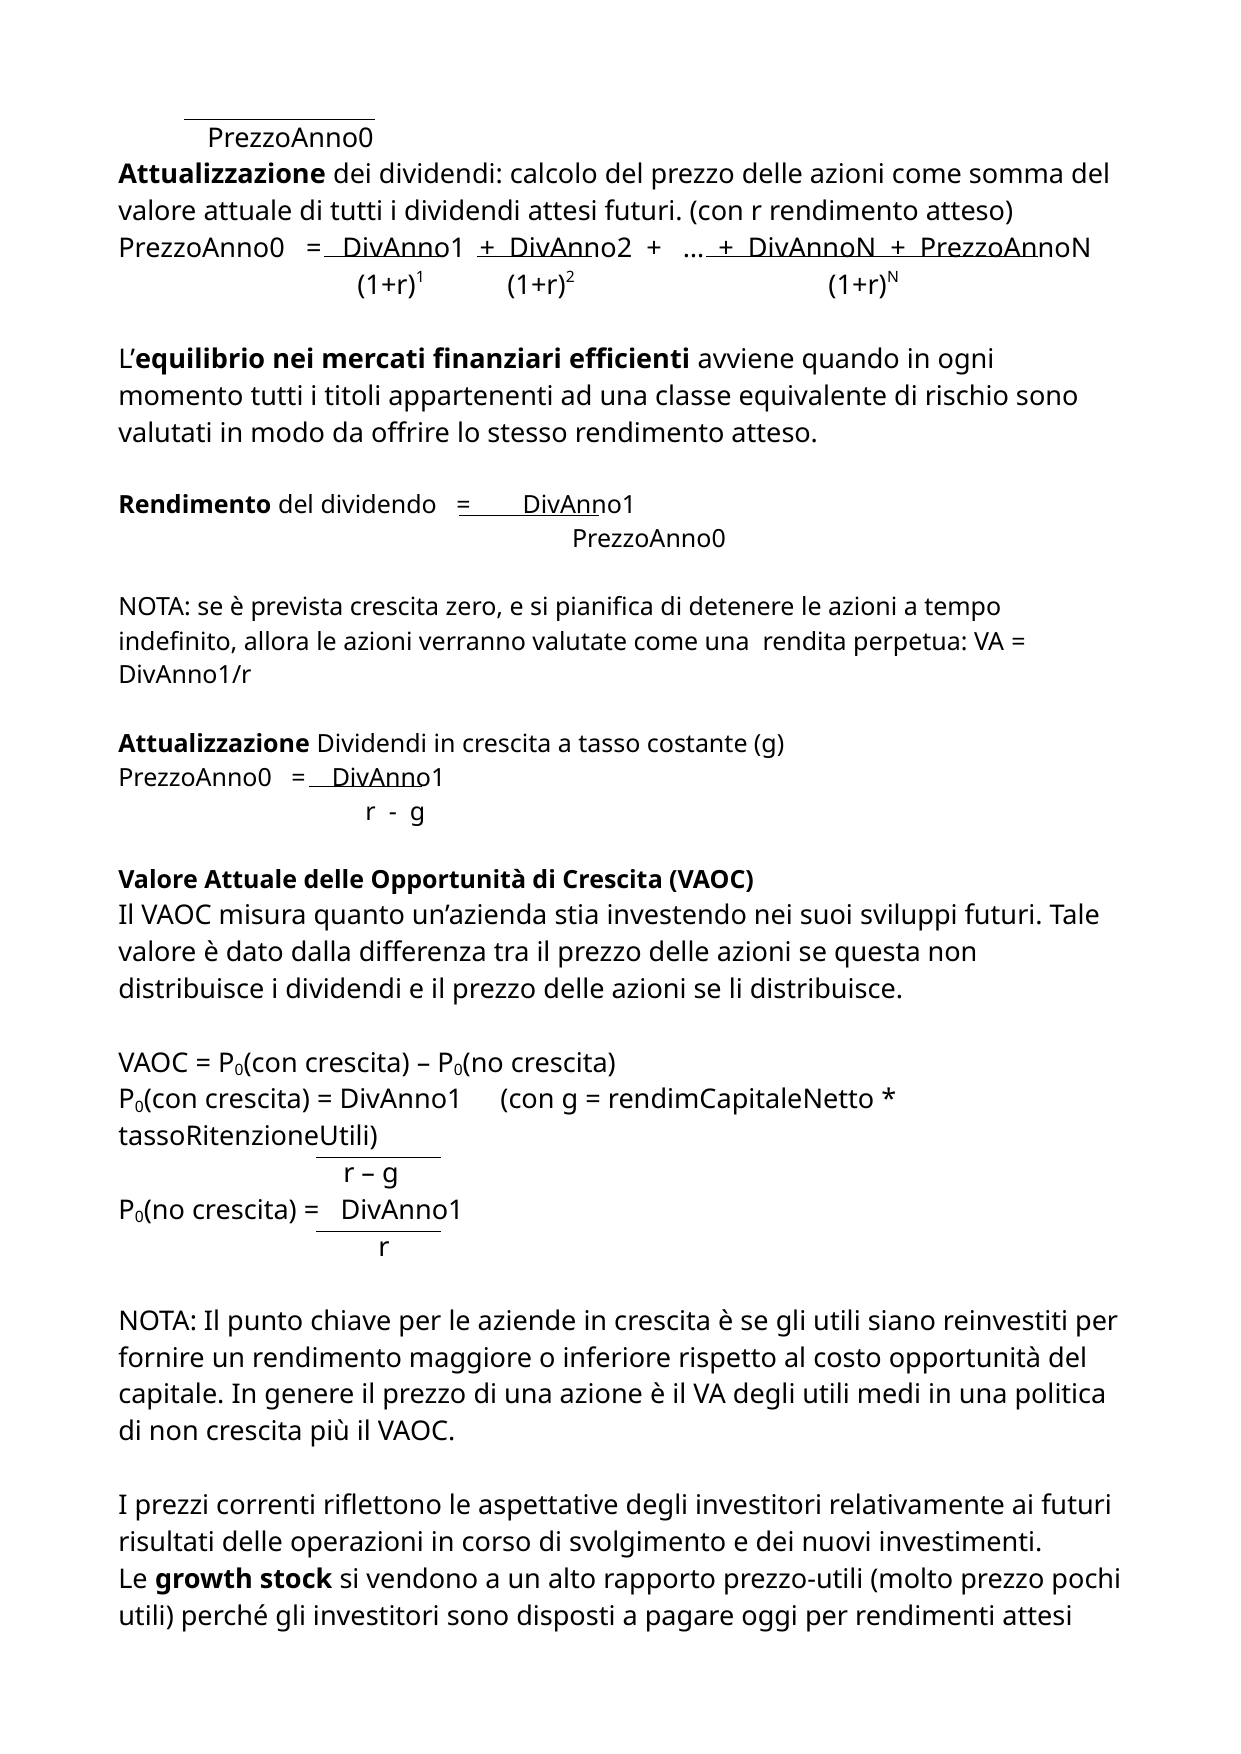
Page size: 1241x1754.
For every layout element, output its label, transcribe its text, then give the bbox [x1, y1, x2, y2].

text Attualizzazione dei dividendi: calcolo del prezzo delle azioni come somma del valore attuale di tutti i dividendi attesi futuri. (con r rendimento atteso) [118, 155, 1122, 229]
text r - g [118, 793, 1122, 827]
text I prezzi correnti riflettono le aspettative degli investitori relativamente ai futuri risultati delle operazioni in corso di svolgimento e dei nuovi investimenti. [118, 1486, 1122, 1559]
text NOTA: se è prevista crescita zero, e si pianifica di detenere le azioni a tempo indefinito, allora le azioni verranno valutate come una rendita perpetua: VA = DivAnno1/r [118, 589, 1122, 691]
text P0(no crescita) = DivAnno1 [118, 1191, 1122, 1227]
text PrezzoAnno0 [118, 118, 1122, 155]
text P0(con crescita) = DivAnno1 (con g = rendimCapitaleNetto * tassoRitenzioneUtili) [118, 1080, 1122, 1154]
text Le growth stock si vendono a un alto rapporto prezzo-utili (molto prezzo pochi utili) perché gli investitori sono disposti a pagare oggi per rendimenti attesi [118, 1559, 1122, 1633]
text r [118, 1227, 1122, 1264]
text PrezzoAnno0 = DivAnno1 + DivAnno2 + … + DivAnnoN + PrezzoAnnoN [118, 229, 1122, 266]
text PrezzoAnno0 = DivAnno1 [118, 759, 1122, 793]
text L’equilibrio nei mercati finanziari efficienti avviene quando in ogni momento tutti i titoli appartenenti ad una classe equivalente di rischio sono valutati in modo da offrire lo stesso rendimento atteso. [118, 339, 1122, 450]
text r – g [118, 1154, 1122, 1191]
text Valore Attuale delle Opportunità di Crescita (VAOC) [118, 862, 1122, 896]
text Rendimento del dividendo = DivAnno1 [118, 487, 1122, 521]
text PrezzoAnno0 [118, 521, 1122, 555]
text Il VAOC misura quanto un’azienda stia investendo nei suoi sviluppi futuri. Tale valore è dato dalla differenza tra il prezzo delle azioni se questa non distribuisce i dividendi e il prezzo delle azioni se li distribuisce. [118, 896, 1122, 1006]
text (1+r)1 (1+r)2 (1+r)N [118, 266, 1122, 302]
text VAOC = P0(con crescita) – P0(no crescita) [118, 1043, 1122, 1080]
text NOTA: Il punto chiave per le aziende in crescita è se gli utili siano reinvestiti per fornire un rendimento maggiore o inferiore rispetto al costo opportunità del capitale. In genere il prezzo di una azione è il VA degli utili medi in una politica di non crescita più il VAOC. [118, 1301, 1122, 1449]
text Attualizzazione Dividendi in crescita a tasso costante (g) [118, 725, 1122, 759]
